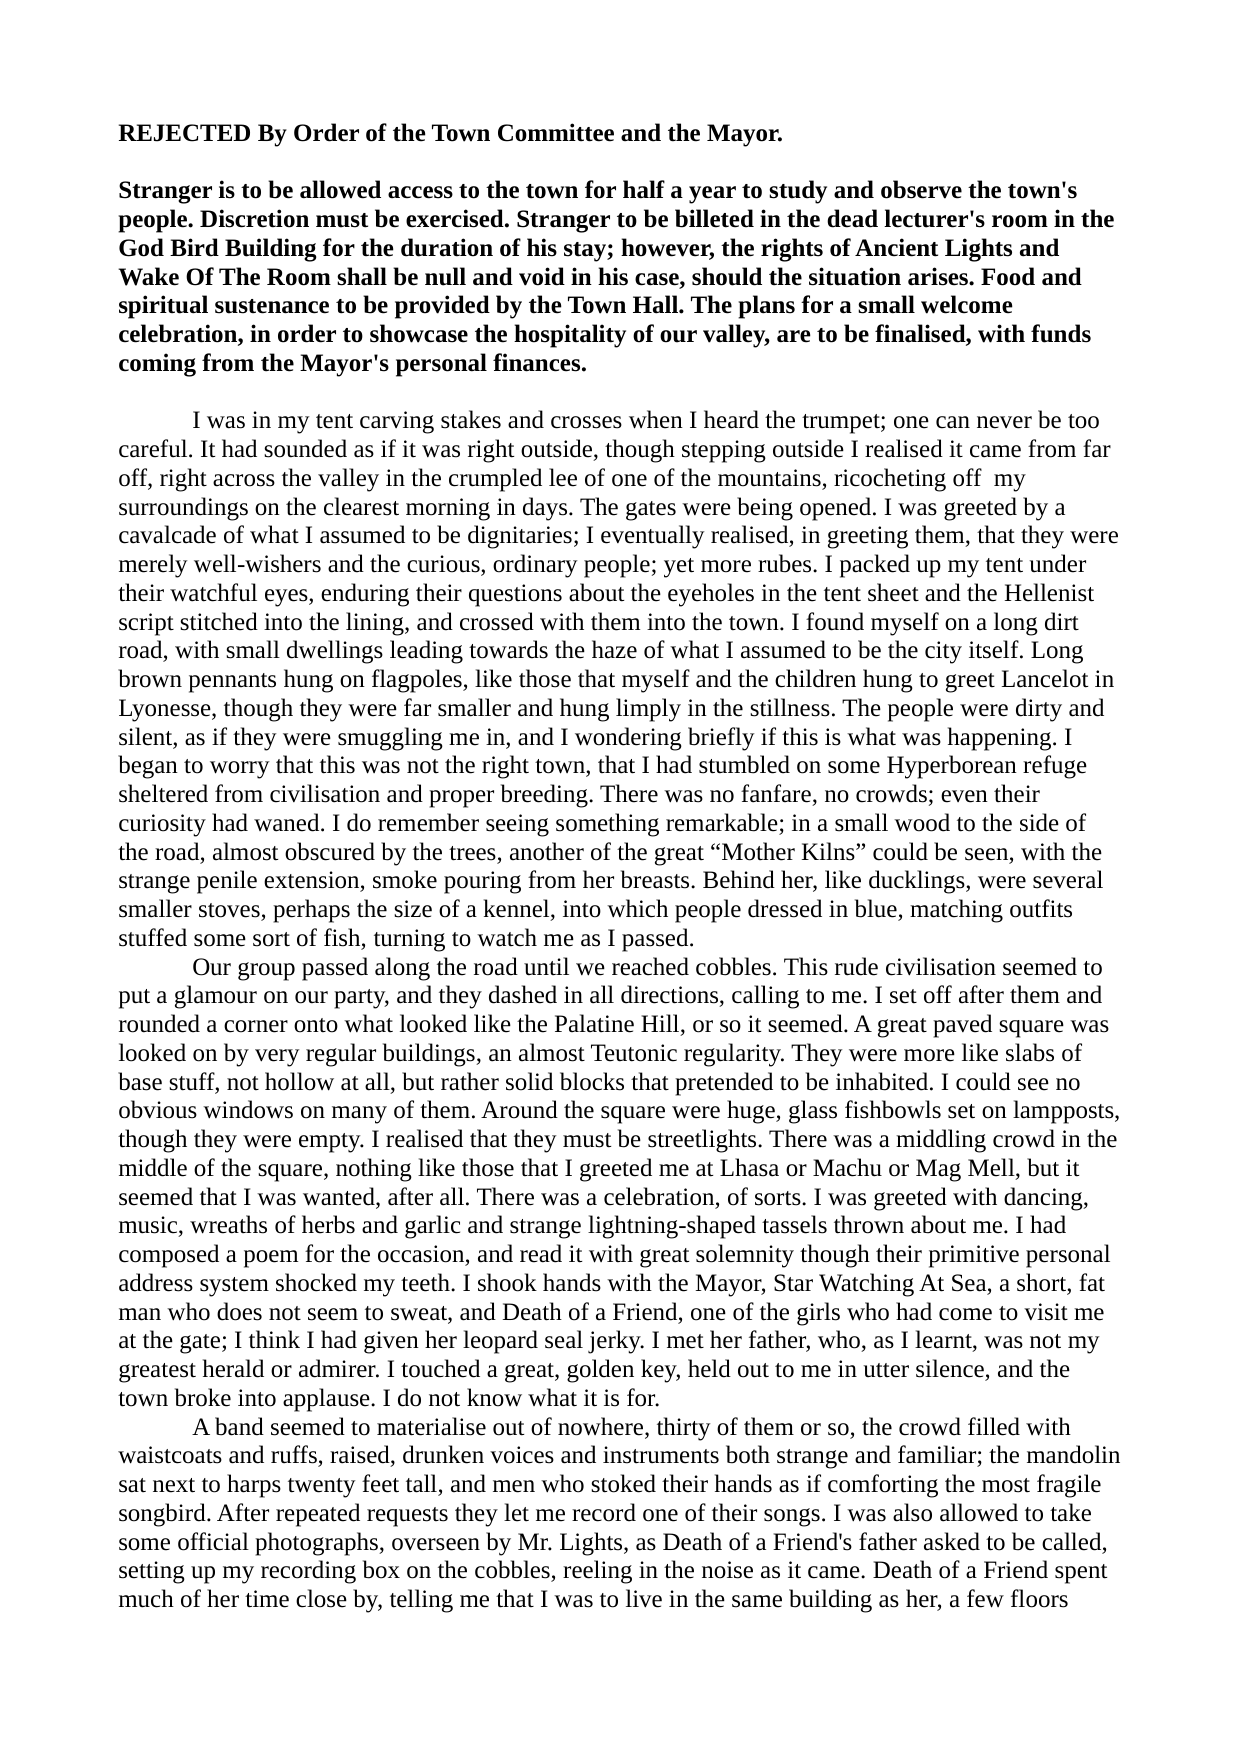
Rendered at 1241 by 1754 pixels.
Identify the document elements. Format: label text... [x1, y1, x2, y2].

text A band seemed to materialise out of nowhere, thirty of them or so, the crowd filled with waistcoats and ruffs, raised, drunken voices and instruments both strange and familiar; the mandolin sat next to harps twenty feet tall, and men who stoked their hands as if comforting the most fragile songbird. After repeated requests they let me record one of their songs. I was also allowed to take some official photographs, overseen by Mr. Lights, as Death of a Friend's father asked to be called, setting up my recording box on the cobbles, reeling in the noise as it came. Death of a Friend spent much of her time close by, telling me that I was to live in the same building as her, a few floors [118, 1412, 1122, 1613]
text REJECTED By Order of the Town Committee and the Mayor. [118, 118, 1122, 147]
text Stranger is to be allowed access to the town for half a year to study and observe the town's people. Discretion must be exercised. Stranger to be billeted in the dead lecturer's room in the God Bird Building for the duration of his stay; however, the rights of Ancient Lights and Wake Of The Room shall be null and void in his case, should the situation arises. Food and spiritual sustenance to be provided by the Town Hall. The plans for a small welcome celebration, in order to showcase the hospitality of our valley, are to be finalised, with funds coming from the Mayor's personal finances. [118, 176, 1122, 377]
text I was in my tent carving stakes and crosses when I heard the trumpet; one can never be too careful. It had sounded as if it was right outside, though stepping outside I realised it came from far off, right across the valley in the crumpled lee of one of the mountains, ricocheting off my surroundings on the clearest morning in days. The gates were being opened. I was greeted by a cavalcade of what I assumed to be dignitaries; I eventually realised, in greeting them, that they were merely well-wishers and the curious, ordinary people; yet more rubes. I packed up my tent under their watchful eyes, enduring their questions about the eyeholes in the tent sheet and the Hellenist script stitched into the lining, and crossed with them into the town. I found myself on a long dirt road, with small dwellings leading towards the haze of what I assumed to be the city itself. Long brown pennants hung on flagpoles, like those that myself and the children hung to greet Lancelot in Lyonesse, though they were far smaller and hung limply in the stillness. The people were dirty and silent, as if they were smuggling me in, and I wondering briefly if this is what was happening. I began to worry that this was not the right town, that I had stumbled on some Hyperborean refuge sheltered from civilisation and proper breeding. There was no fanfare, no crowds; even their curiosity had waned. I do remember seeing something remarkable; in a small wood to the side of the road, almost obscured by the trees, another of the great “Mother Kilns” could be seen, with the strange penile extension, smoke pouring from her breasts. Behind her, like ducklings, were several smaller stoves, perhaps the size of a kennel, into which people dressed in blue, matching outfits stuffed some sort of fish, turning to watch me as I passed. [118, 406, 1122, 952]
text Our group passed along the road until we reached cobbles. This rude civilisation seemed to put a glamour on our party, and they dashed in all directions, calling to me. I set off after them and rounded a corner onto what looked like the Palatine Hill, or so it seemed. A great paved square was looked on by very regular buildings, an almost Teutonic regularity. They were more like slabs of base stuff, not hollow at all, but rather solid blocks that pretended to be inhabited. I could see no obvious windows on many of them. Around the square were huge, glass fishbowls set on lampposts, though they were empty. I realised that they must be streetlights. There was a middling crowd in the middle of the square, nothing like those that I greeted me at Lhasa or Machu or Mag Mell, but it seemed that I was wanted, after all. There was a celebration, of sorts. I was greeted with dancing, music, wreaths of herbs and garlic and strange lightning-shaped tassels thrown about me. I had composed a poem for the occasion, and read it with great solemnity though their primitive personal address system shocked my teeth. I shook hands with the Mayor, Star Watching At Sea, a short, fat man who does not seem to sweat, and Death of a Friend, one of the girls who had come to visit me at the gate; I think I had given her leopard seal jerky. I met her father, who, as I learnt, was not my greatest herald or admirer. I touched a great, golden key, held out to me in utter silence, and the town broke into applause. I do not know what it is for. [118, 952, 1122, 1412]
